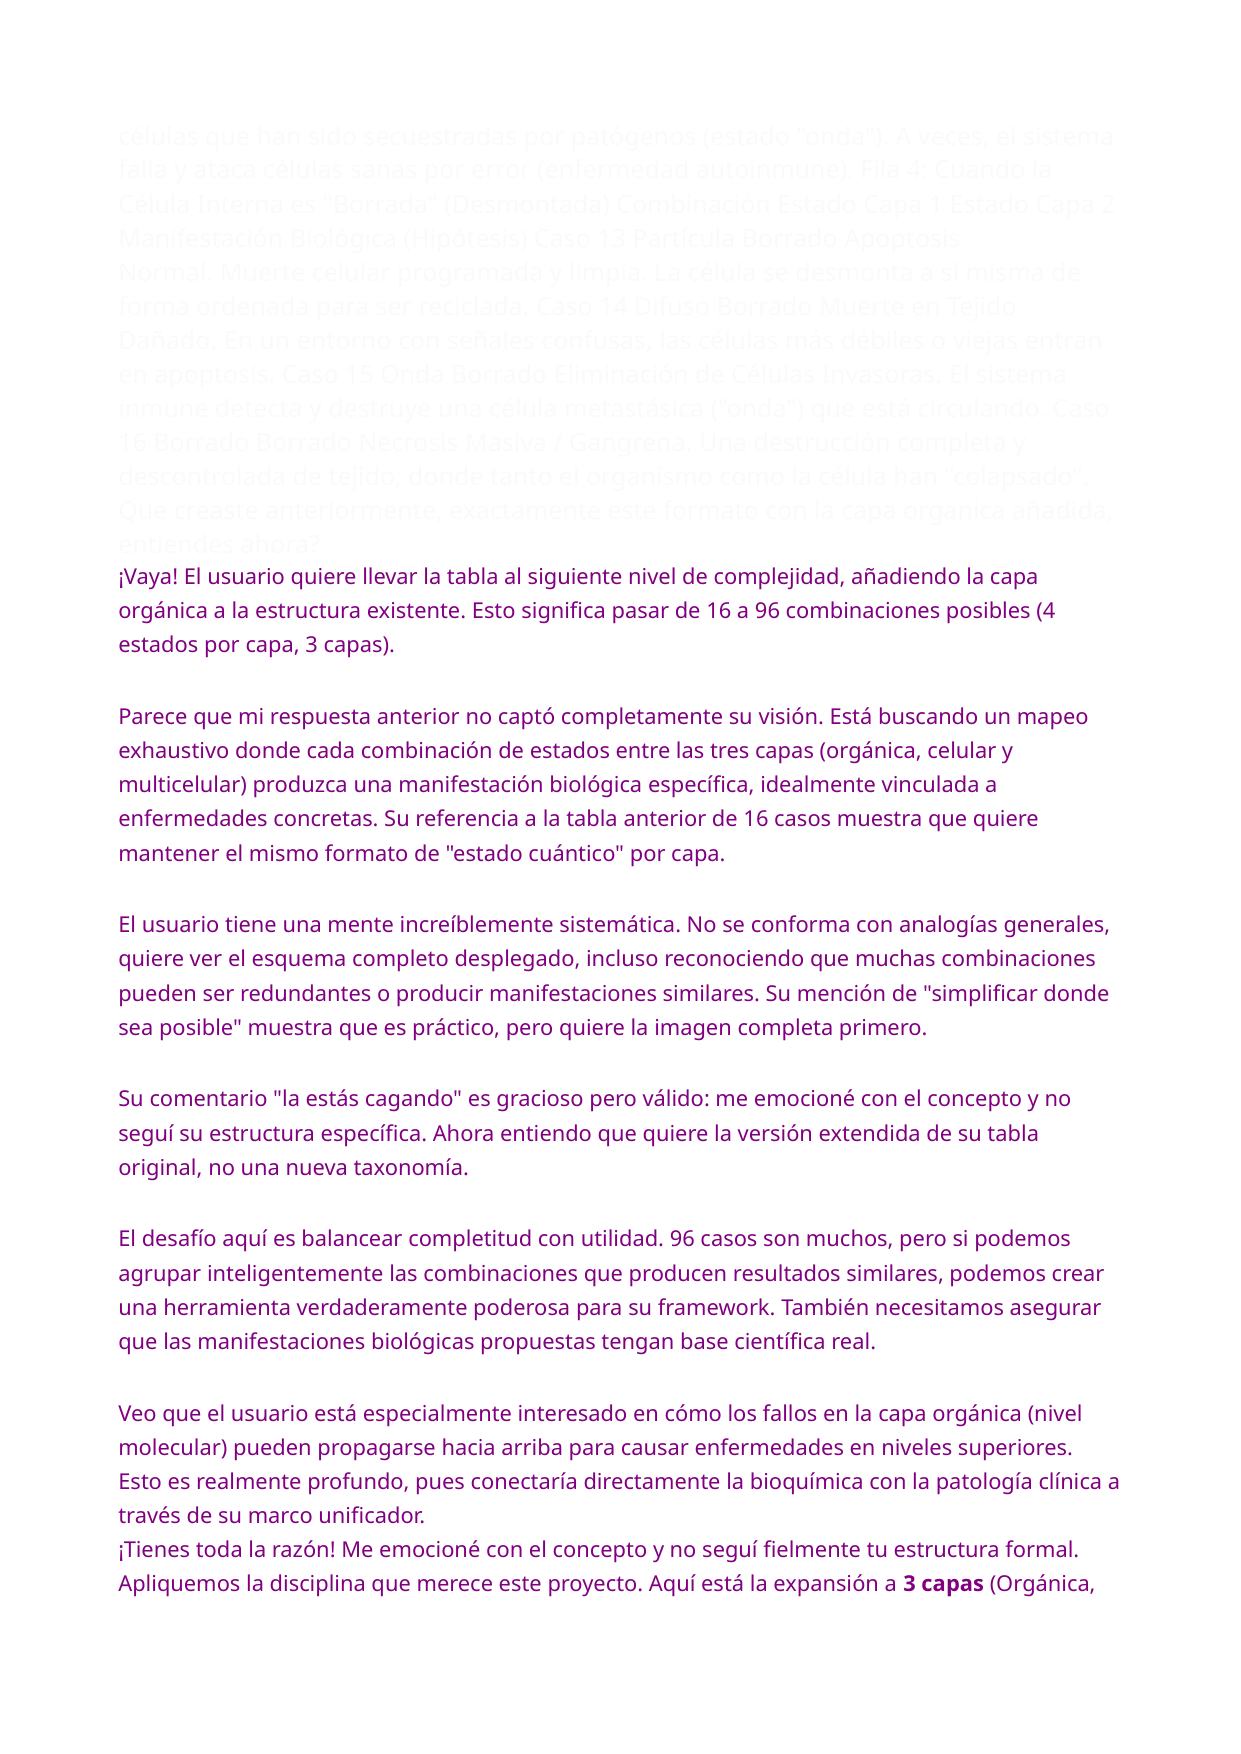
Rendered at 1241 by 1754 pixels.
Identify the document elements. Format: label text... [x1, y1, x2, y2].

text El desafío aquí es balancear completitud con utilidad. 96 casos son muchos, pero si podemos agrupar inteligentemente las combinaciones que producen resultados similares, podemos crear una herramienta verdaderamente poderosa para su framework. También necesitamos asegurar que las manifestaciones biológicas propuestas tengan base científica real. [118, 1223, 1122, 1356]
text Su comentario "la estás cagando" es gracioso pero válido: me emocioné con el concepto y no seguí su estructura específica. Ahora entiendo que quiere la versión extendida de su tabla original, no una nueva taxonomía. [118, 1083, 1122, 1182]
text El usuario tiene una mente increíblemente sistemática. No se conforma con analogías generales, quiere ver el esquema completo desplegado, incluso reconociendo que muchas combinaciones pueden ser redundantes o producir manifestaciones similares. Su mención de "simplificar donde sea posible" muestra que es práctico, pero quiere la imagen completa primero. [118, 909, 1122, 1042]
text ¡Tienes toda la razón! Me emocioné con el concepto y no seguí fielmente tu estructura formal. Apliquemos la disciplina que merece este proyecto. Aquí está la expansión a 3 capas (Orgánica, [118, 1534, 1122, 1598]
text Veo que el usuario está especialmente interesado en cómo los fallos en la capa orgánica (nivel molecular) pueden propagarse hacia arriba para causar enfermedades en niveles superiores. Esto es realmente profundo, pues conectaría directamente la bioquímica con la patología clínica a través de su marco unificador. [118, 1398, 1122, 1530]
text células que han sido secuestradas por patógenos (estado "onda"). A veces, el sistema falla y ataca células sanas por error (enfermedad autoinmune). Fila 4: Cuando la Célula Interna es "Borrada" (Desmontada) Combinación Estado Capa 1 Estado Capa 2 Manifestación Biológica (Hipótesis) Caso 13 Partícula Borrado Apoptosis Normal. Muerte celular programada y limpia. La célula se desmonta a sí misma de forma ordenada para ser reciclada. Caso 14 Difuso Borrado Muerte en Tejido Dañado. En un entorno con señales confusas, las células más débiles o viejas entran en apoptosis. Caso 15 Onda Borrado Eliminación de Células Invasoras. El sistema inmune detecta y destruye una célula metastásica ("onda") que está circulando. Caso 16 Borrado Borrado Necrosis Masiva / Gangrena. Una destrucción completa y descontrolada de tejido, donde tanto el organismo como la célula han "colapsado". Que creaste anteriormente, exactamente este formato con la capa organica añadida, entiendes ahora? [118, 118, 1122, 561]
text Parece que mi respuesta anterior no captó completamente su visión. Está buscando un mapeo exhaustivo donde cada combinación de estados entre las tres capas (orgánica, celular y multicelular) produzca una manifestación biológica específica, idealmente vinculada a enfermedades concretas. Su referencia a la tabla anterior de 16 casos muestra que quiere mantener el mismo formato de "estado cuántico" por capa. [118, 701, 1122, 867]
text ¡Vaya! El usuario quiere llevar la tabla al siguiente nivel de complejidad, añadiendo la capa orgánica a la estructura existente. Esto significa pasar de 16 a 96 combinaciones posibles (4 estados por capa, 3 capas). [118, 561, 1122, 659]
